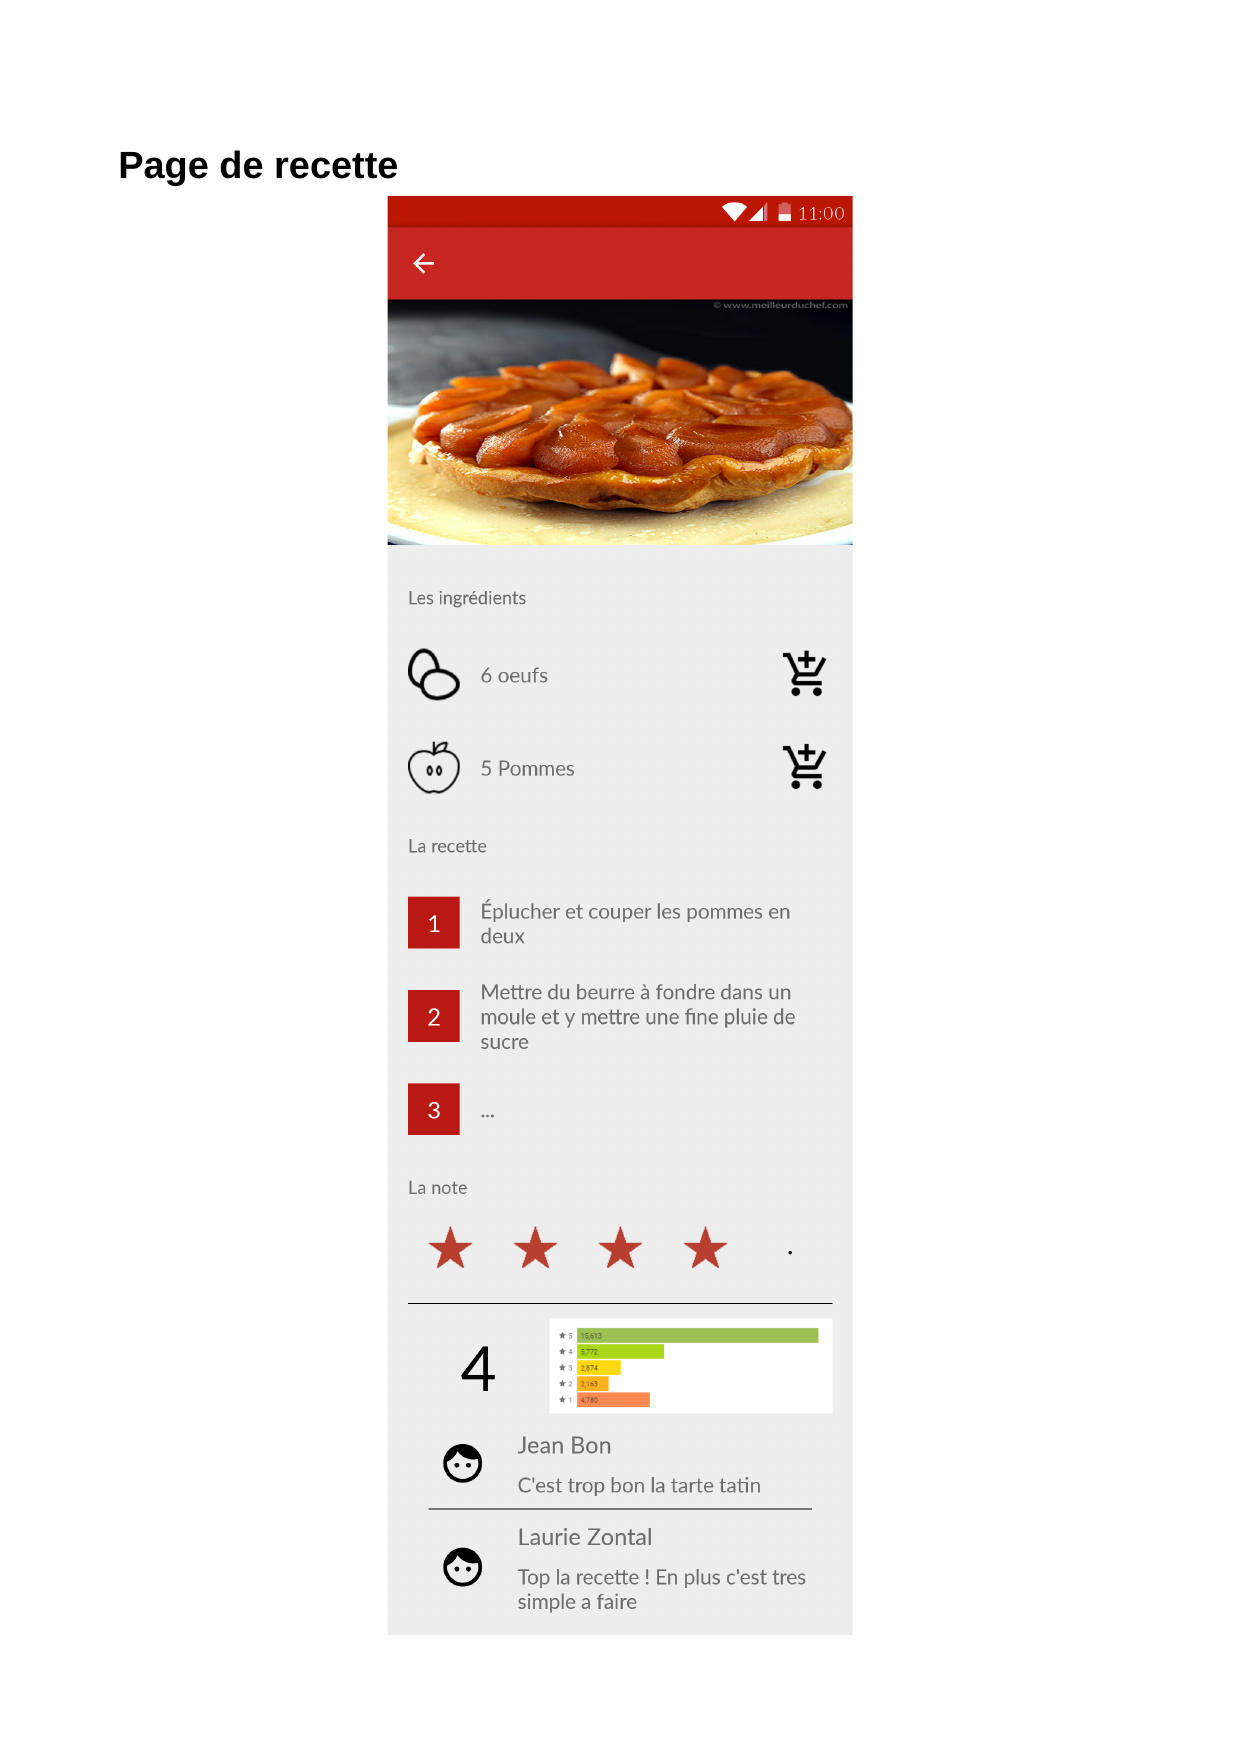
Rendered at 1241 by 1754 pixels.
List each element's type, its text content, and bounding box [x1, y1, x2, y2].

picture [387, 196, 853, 1635]
subtitle Page de recette [118, 143, 1122, 187]
